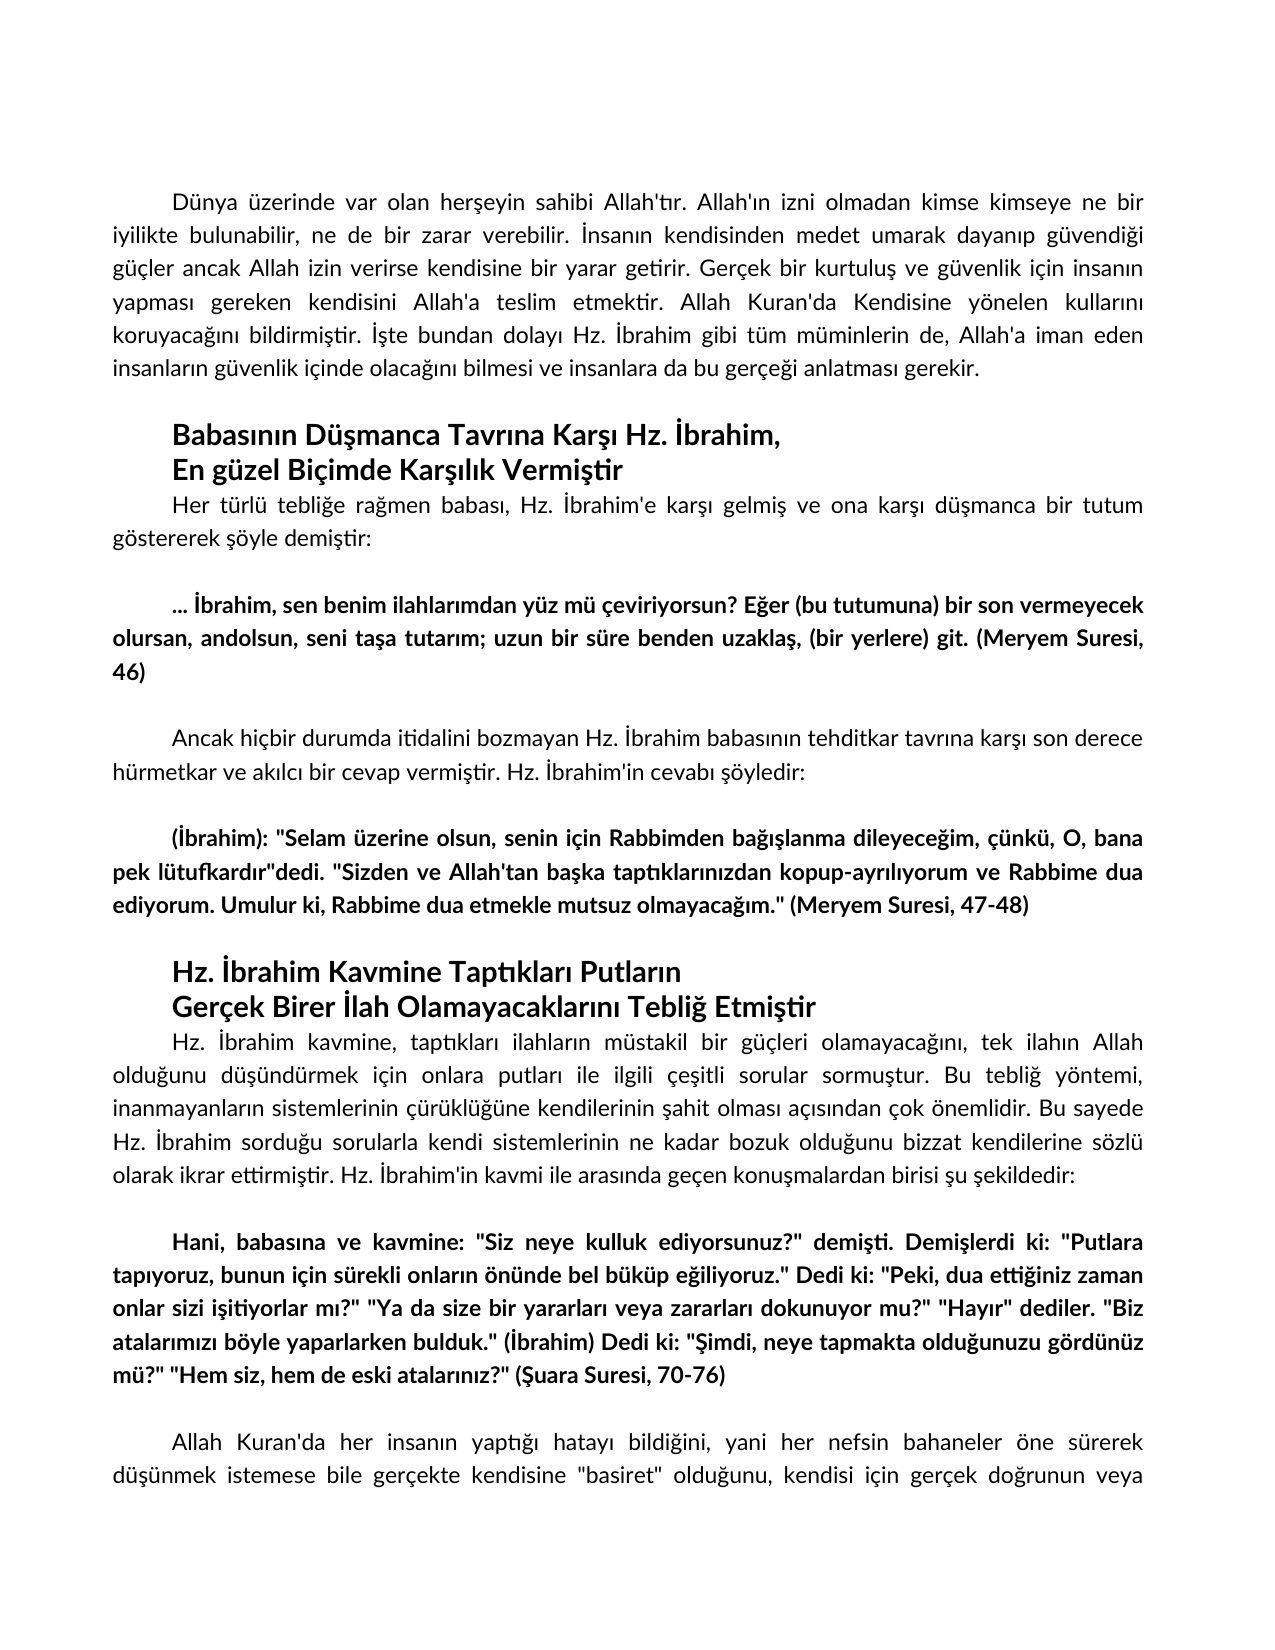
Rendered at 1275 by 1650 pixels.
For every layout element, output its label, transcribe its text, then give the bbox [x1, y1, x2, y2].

text Allah Kuran'da her insanın yaptığı hatayı bildiğini, yani her nefsin bahaneler öne sürerek düşünmek istemese bile gerçekte kendisine "basiret" olduğunu, kendisi için gerçek doğrunun veya [112, 1423, 1145, 1490]
text Hz. İbrahim Kavmine Taptıkları Putların [112, 953, 1145, 988]
text (İbrahim): "Selam üzerine olsun, senin için Rabbimden bağışlanma dileyeceğim, çünkü, O, bana pek lütufkardır"dedi. "Sizden ve Allah'tan başka taptıklarınızdan kopup-ayrılıyorum ve Rabbime dua ediyorum. Umulur ki, Rabbime dua etmekle mutsuz olmayacağım." (Meryem Suresi, 47-48) [112, 820, 1145, 920]
text Dünya üzerinde var olan herşeyin sahibi Allah'tır. Allah'ın izni olmadan kimse kimseye ne bir iyilikte bulunabilir, ne de bir zarar verebilir. İnsanın kendisinden medet umarak dayanıp güvendiği güçler ancak Allah izin verirse kendisine bir yarar getirir. Gerçek bir kurtuluş ve güvenlik için insanın yapması gereken kendisini Allah'a teslim etmektir. Allah Kuran'da Kendisine yönelen kullarını koruyacağını bildirmiştir. İşte bundan dolayı Hz. İbrahim gibi tüm müminlerin de, Allah'a iman eden insanların güvenlik içinde olacağını bilmesi ve insanlara da bu gerçeği anlatması gerekir. [112, 183, 1145, 383]
text Babasının Düşmanca Tavrına Karşı Hz. İbrahim, [112, 417, 1145, 452]
text Ancak hiçbir durumda itidalini bozmayan Hz. İbrahim babasının tehditkar tavrına karşı son derece hürmetkar ve akılcı bir cevap vermiştir. Hz. İbrahim'in cevabı şöyledir: [112, 720, 1145, 787]
text Hz. İbrahim kavmine, taptıkları ilahların müstakil bir güçleri olamayacağını, tek ilahın Allah olduğunu düşündürmek için onlara putları ile ilgili çeşitli sorular sormuştur. Bu tebliğ yöntemi, inanmayanların sistemlerinin çürüklüğüne kendilerinin şahit olması açısından çok önemlidir. Bu sayede Hz. İbrahim sorduğu sorularla kendi sistemlerinin ne kadar bozuk olduğunu bizzat kendilerine sözlü olarak ikrar ettirmiştir. Hz. İbrahim'in kavmi ile arasında geçen konuşmalardan birisi şu şekildedir: [112, 1023, 1145, 1190]
text Gerçek Birer İlah Olamayacaklarını Tebliğ Etmiştir [112, 988, 1145, 1023]
text En güzel Biçimde Karşılık Vermiştir [112, 452, 1145, 487]
text Her türlü tebliğe rağmen babası, Hz. İbrahim'e karşı gelmiş ve ona karşı düşmanca bir tutum göstererek şöyle demiştir: [112, 487, 1145, 553]
text ... İbrahim, sen benim ilahlarımdan yüz mü çeviriyorsun? Eğer (bu tutumuna) bir son vermeyecek olursan, andolsun, seni taşa tutarım; uzun bir süre benden uzaklaş, (bir yerlere) git. (Meryem Suresi, 46) [112, 587, 1145, 687]
text Hani, babasına ve kavmine: "Siz neye kulluk ediyorsunuz?" demişti. Demişlerdi ki: "Putlara tapıyoruz, bunun için sürekli onların önünde bel büküp eğiliyoruz." Dedi ki: "Peki, dua ettiğiniz zaman onlar sizi işitiyorlar mı?" "Ya da size bir yararları veya zararları dokunuyor mu?" "Hayır" dediler. "Biz atalarımızı böyle yaparlarken bulduk." (İbrahim) Dedi ki: "Şimdi, neye tapmakta olduğunuzu gördünüz mü?" "Hem siz, hem de eski atalarınız?" (Şuara Suresi, 70-76) [112, 1223, 1145, 1390]
